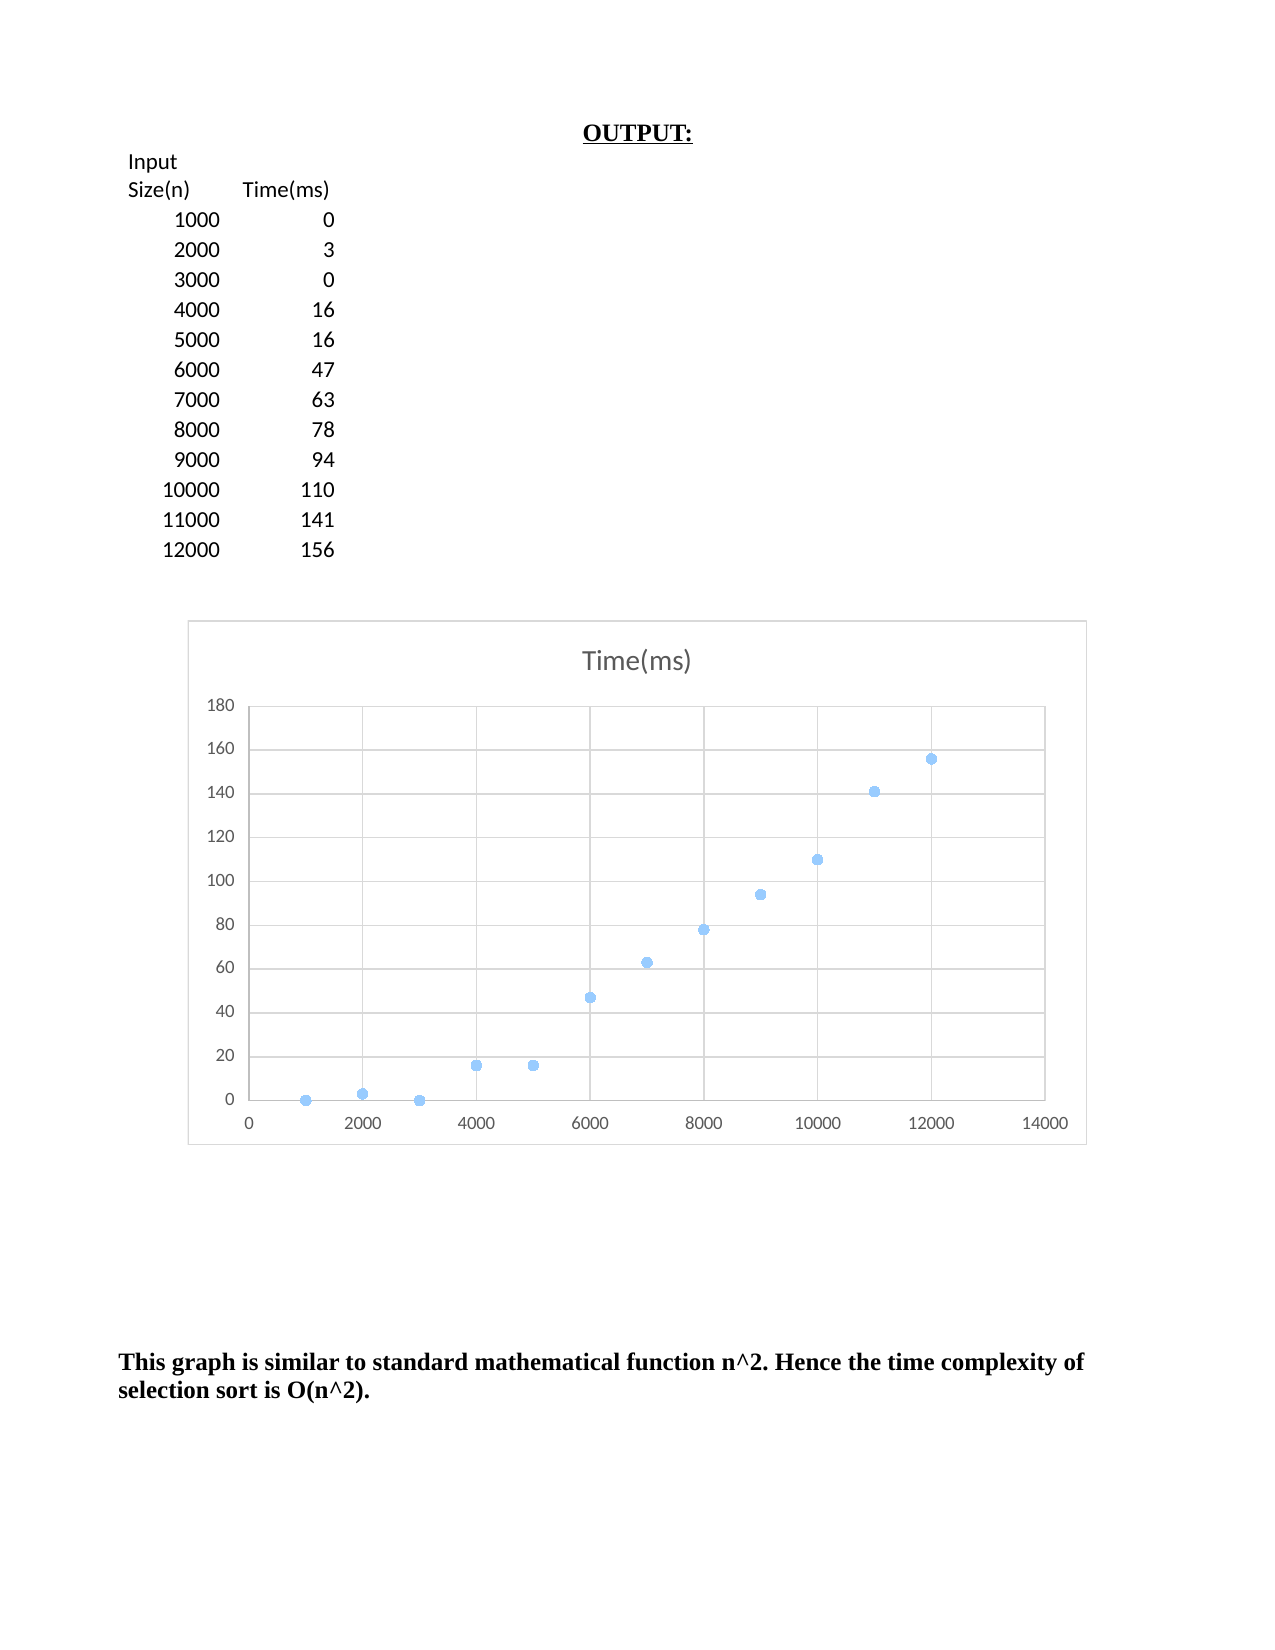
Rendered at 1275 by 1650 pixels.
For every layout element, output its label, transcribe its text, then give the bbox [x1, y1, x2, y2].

table_cell 78 [231, 413, 346, 443]
table_cell 4000 [117, 293, 231, 323]
table_header Input Size(n) [117, 147, 231, 203]
table_cell 141 [231, 503, 346, 533]
table_cell 156 [231, 533, 346, 563]
text This graph is similar to standard mathematical function n^2. Hence the time complexity of selection sort is O(n^2). [118, 1347, 1157, 1404]
table_cell 11000 [117, 503, 231, 533]
text OUTPUT: [118, 118, 1157, 147]
table_cell 7000 [117, 383, 231, 413]
table_cell 10000 [117, 473, 231, 503]
table_cell 12000 [117, 533, 231, 563]
table_header Time(ms) [231, 147, 346, 203]
table_cell 63 [231, 383, 346, 413]
table_cell 6000 [117, 353, 231, 383]
table_cell 3000 [117, 263, 231, 293]
table_cell 0 [231, 263, 346, 293]
table_cell 94 [231, 443, 346, 473]
table_cell 9000 [117, 443, 231, 473]
table_cell 16 [231, 293, 346, 323]
table_cell 5000 [117, 323, 231, 353]
table_cell 47 [231, 353, 346, 383]
table_cell 8000 [117, 413, 231, 443]
table_cell 3 [231, 233, 346, 263]
table_cell 1000 [117, 203, 231, 233]
table_cell 16 [231, 323, 346, 353]
table_cell 2000 [117, 233, 231, 263]
table_cell 0 [231, 203, 346, 233]
table_cell 110 [231, 473, 346, 503]
